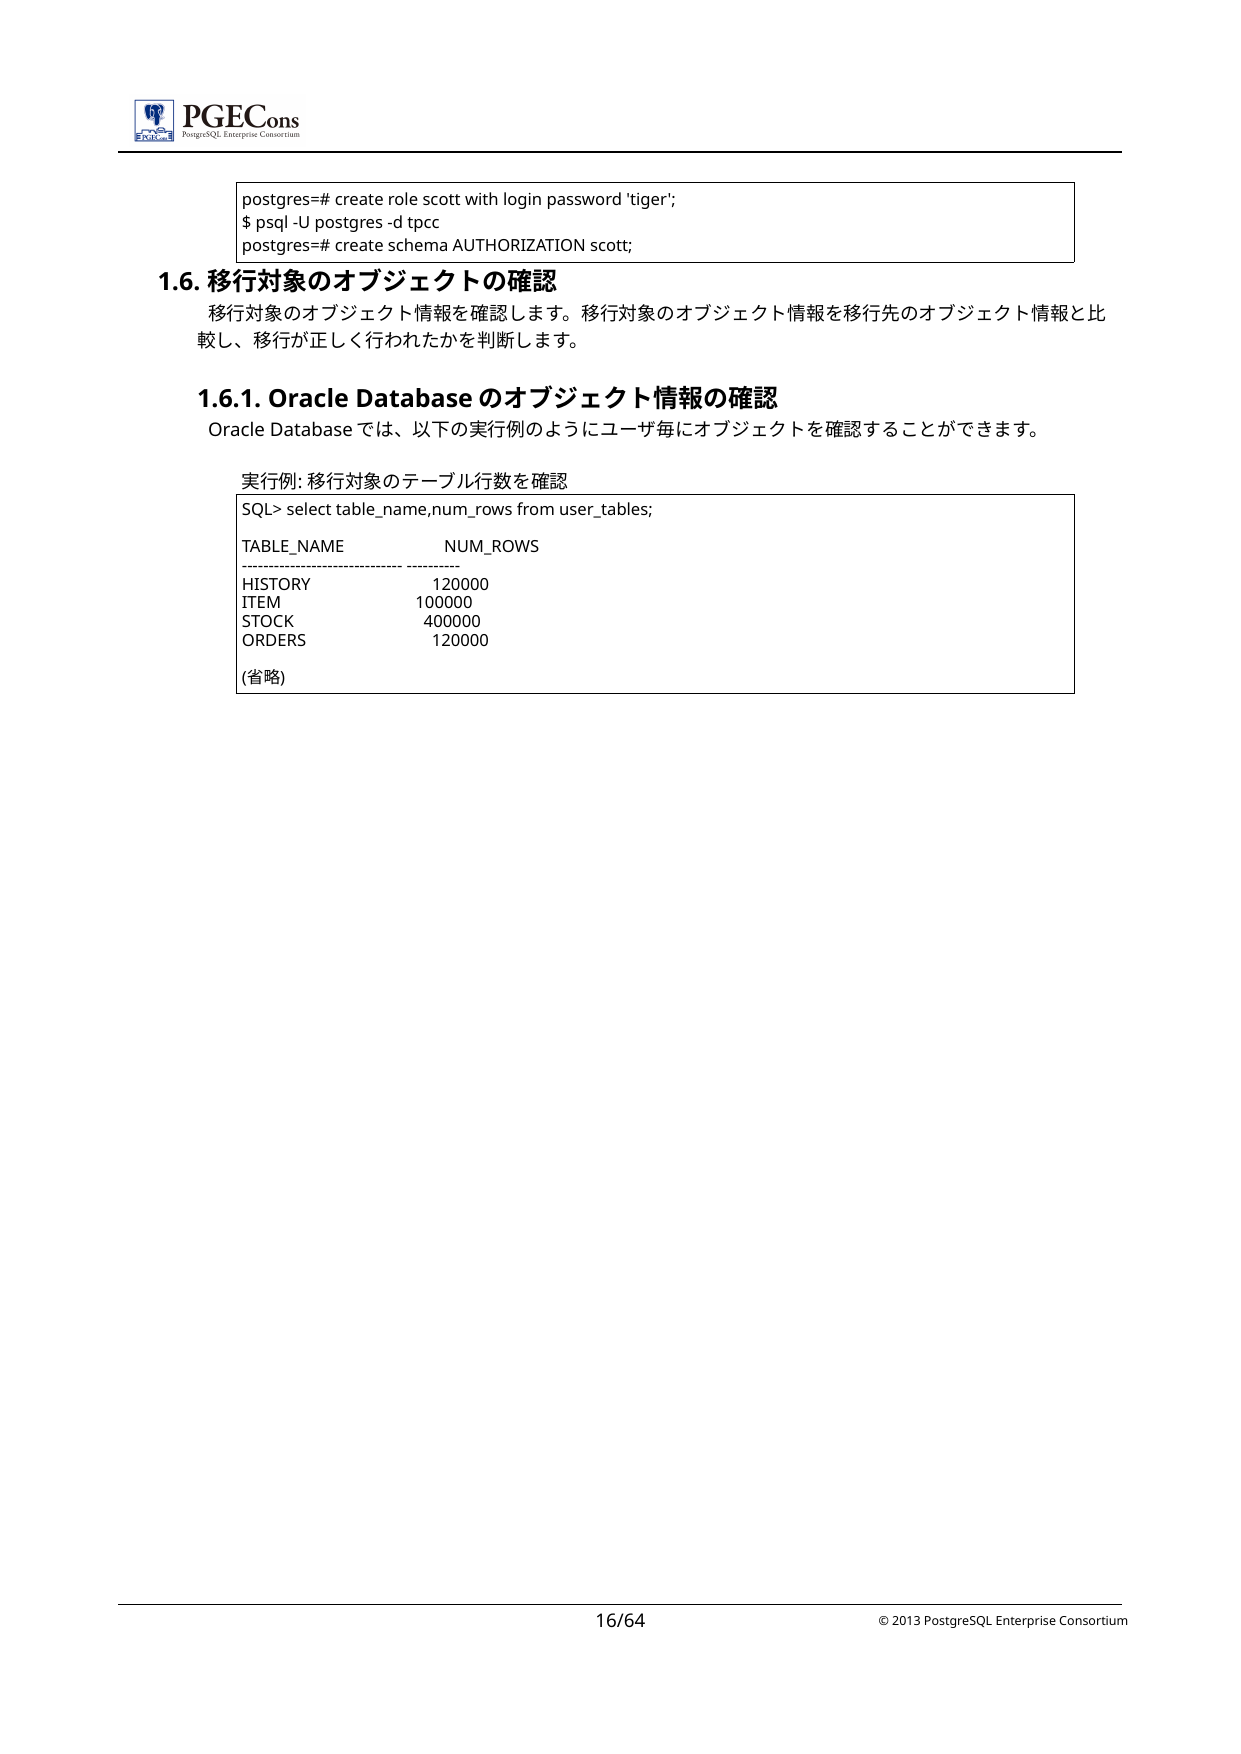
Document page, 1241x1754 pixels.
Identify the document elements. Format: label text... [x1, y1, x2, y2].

table_header postgres=# create role scott with login password 'tiger'; $ psql -U postgres -d tpcc postgres=# create schema AUTHORIZATION scott; [237, 183, 1074, 262]
subtitle Oracle Databaseのオブジェクト情報の確認 [197, 378, 1122, 414]
text 移行対象のオブジェクト情報を確認します。移行対象のオブジェクト情報を移行先のオブジェクト情報と比較し、移行が正しく行われたかを判断します。 [197, 298, 1122, 352]
picture [128, 94, 306, 147]
subtitle 移行対象のオブジェクトの確認 [157, 262, 1122, 298]
text Oracle Databaseでは、以下の実行例のようにユーザ毎にオブジェクトを確認することができます。 [197, 414, 1122, 441]
text 実行例: 移行対象のテーブル行数を確認 [236, 467, 1122, 494]
table_header SQL> select table_name,num_rows from user_tables; TABLE_NAME NUM_ROWS ------------------------------ ---------- HISTORY 120000 ITEM 100000 STOCK 400000 ORDERS 120000 (省略) [237, 495, 1074, 693]
